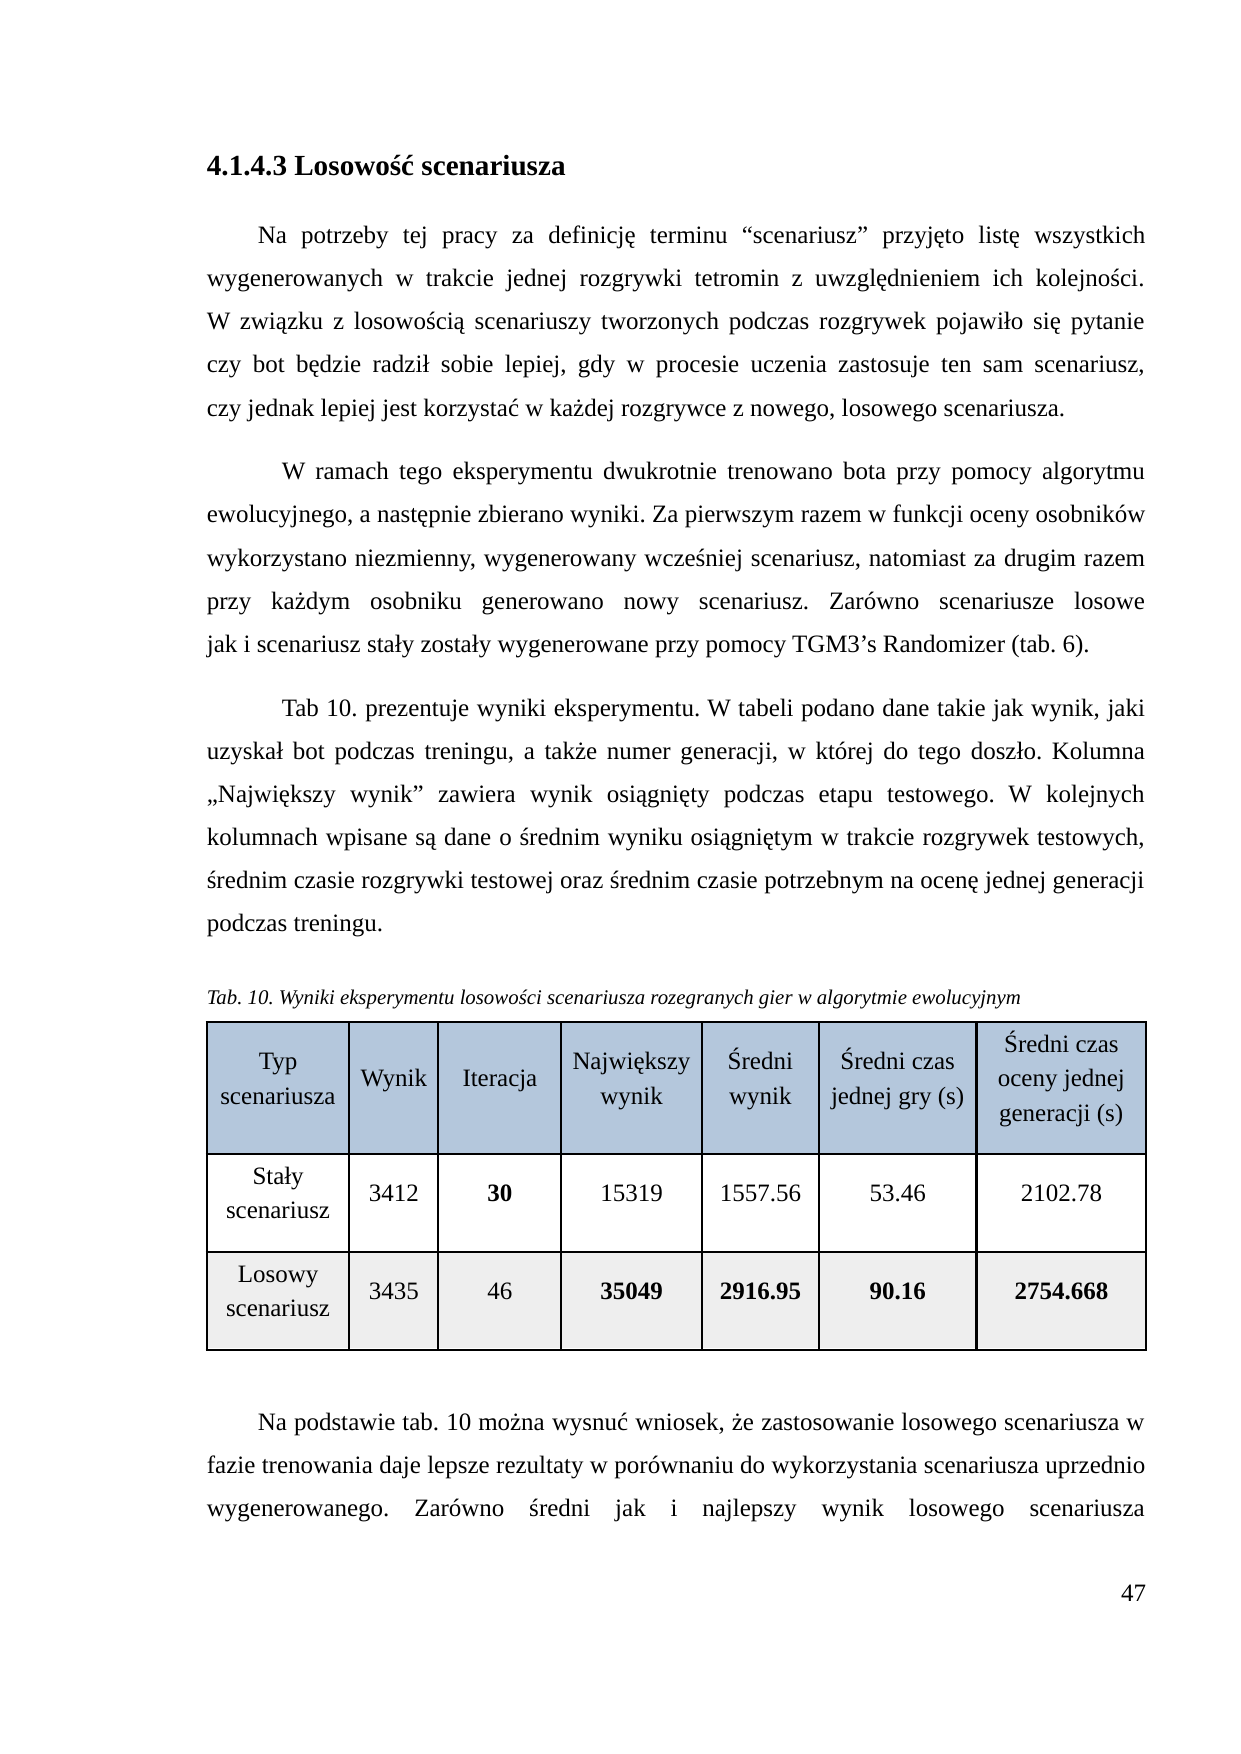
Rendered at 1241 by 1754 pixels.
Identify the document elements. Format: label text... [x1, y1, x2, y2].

table_header Największy wynik [562, 1023, 701, 1153]
subtitle 4.1.4.3 Losowość scenariusza [207, 148, 1146, 181]
table_cell 30 [439, 1155, 560, 1251]
table_header Średni czas jednej gry (s) [820, 1023, 975, 1153]
table_header Średni wynik [703, 1023, 818, 1153]
table_cell 35049 [562, 1253, 701, 1348]
table_cell Stały scenariusz [208, 1155, 348, 1251]
table_cell 53.46 [820, 1155, 975, 1251]
text Tab 10. prezentuje wyniki eksperymentu. W tabeli podano dane takie jak wynik, jaki uzyskał bot podczas treningu, a także numer generacji, w której do tego doszło. Kolumna „Największy wynik” zawiera wynik osiągnięty podczas etapu testowego. W kolejnych kolumnach wpisane są dane o średnim wyniku osiągniętym w trakcie rozgrywek testowych, średnim czasie rozgrywki testowej oraz średnim czasie potrzebnym na ocenę jednej generacji podczas treningu. [207, 693, 1146, 937]
table_cell 3412 [350, 1155, 437, 1251]
table_cell 3435 [350, 1253, 437, 1348]
table_cell 1557.56 [703, 1155, 818, 1251]
text Tab. 10. Wyniki eksperymentu losowości scenariusza rozegranych gier w algorytmie ewolucyjnym [207, 985, 1146, 1009]
table_cell 90.16 [820, 1253, 975, 1348]
table_header Wynik [350, 1023, 437, 1153]
table_cell 15319 [562, 1155, 701, 1251]
text Na potrzeby tej pracy za definicję terminu “scenariusz” przyjęto listę wszystkich wygenerowanych w trakcie jednej rozgrywki tetromin z uwzględnieniem ich kolejności. W związku z losowością scenariuszy tworzonych podczas rozgrywek pojawiło się pytanie czy bot będzie radził sobie lepiej, gdy w procesie uczenia zastosuje ten sam scenariusz, czy jednak lepiej jest korzystać w każdej rozgrywce z nowego, losowego scenariusza. [207, 220, 1146, 421]
table_header Typ scenariusza [208, 1023, 348, 1153]
table_cell 2754.668 [978, 1253, 1145, 1348]
table_header Iteracja [439, 1023, 560, 1153]
table_header Średni czas oceny jednej generacji (s) [978, 1023, 1145, 1153]
table_cell 46 [439, 1253, 560, 1348]
table_cell Losowy scenariusz [208, 1253, 348, 1348]
table_cell 2916.95 [703, 1253, 818, 1348]
table_cell 2102.78 [978, 1155, 1145, 1251]
text W ramach tego eksperymentu dwukrotnie trenowano bota przy pomocy algorytmu ewolucyjnego, a następnie zbierano wyniki. Za pierwszym razem w funkcji oceny osobników wykorzystano niezmienny, wygenerowany wcześniej scenariusz, natomiast za drugim razem przy każdym osobniku generowano nowy scenariusz. Zarówno scenariusze losowe jak i scenariusz stały zostały wygenerowane przy pomocy TGM3’s Randomizer (tab. 6). [207, 456, 1146, 658]
text Na podstawie tab. 10 można wysnuć wniosek, że zastosowanie losowego scenariusza w fazie trenowania daje lepsze rezultaty w porównaniu do wykorzystania scenariusza uprzednio wygenerowanego. Zarówno średni jak i najlepszy wynik losowego scenariusza [207, 1407, 1146, 1522]
